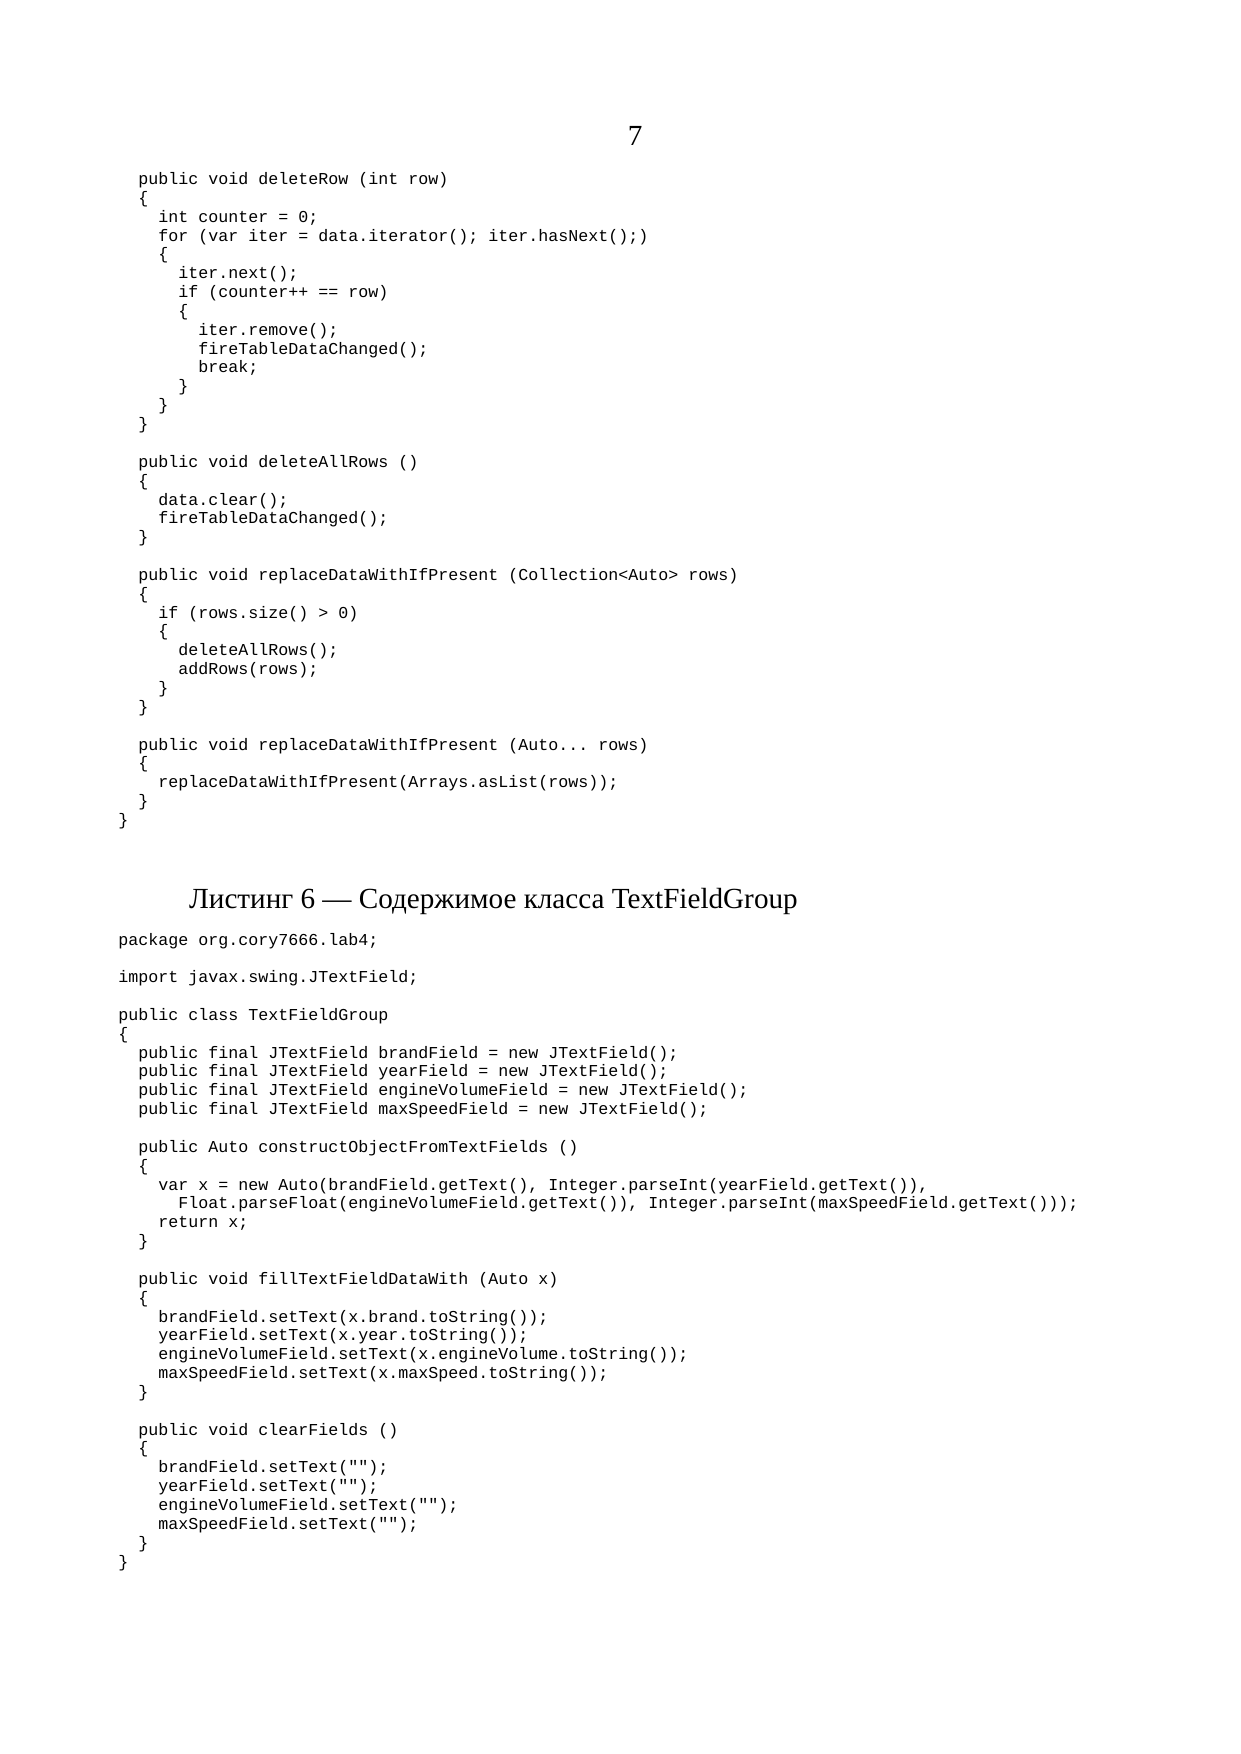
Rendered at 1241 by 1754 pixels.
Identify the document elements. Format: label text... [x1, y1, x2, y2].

text } [118, 1233, 1152, 1252]
text if (counter++ == row) [118, 284, 1152, 302]
text yearField.setText(x.year.toString()); [118, 1327, 1152, 1346]
text { [118, 1289, 1152, 1308]
text public final JTextField brandField = new JTextField(); [118, 1044, 1152, 1063]
text } [118, 679, 1152, 698]
text fireTableDataChanged(); [118, 340, 1152, 359]
text public Auto constructObjectFromTextFields () [118, 1138, 1152, 1157]
text public final JTextField yearField = new JTextField(); [118, 1063, 1152, 1082]
text { [118, 1440, 1152, 1459]
text public void deleteAllRows () [118, 453, 1152, 472]
text { [118, 1157, 1152, 1176]
text { [118, 585, 1152, 604]
text maxSpeedField.setText(x.maxSpeed.toString()); [118, 1365, 1152, 1383]
text var x = new Auto(brandField.getText(), Integer.parseInt(yearField.getText()), [118, 1176, 1152, 1195]
text deleteAllRows(); [118, 642, 1152, 661]
text public final JTextField maxSpeedField = new JTextField(); [118, 1101, 1152, 1119]
text for (var iter = data.iterator(); iter.hasNext();) [118, 227, 1152, 246]
text replaceDataWithIfPresent(Arrays.asList(rows)); [118, 774, 1152, 793]
text return x; [118, 1214, 1152, 1233]
text brandField.setText(""); [118, 1459, 1152, 1478]
text public final JTextField engineVolumeField = new JTextField(); [118, 1082, 1152, 1101]
text engineVolumeField.setText(x.engineVolume.toString()); [118, 1346, 1152, 1365]
text public void replaceDataWithIfPresent (Auto... rows) [118, 736, 1152, 755]
text data.clear(); [118, 491, 1152, 510]
text { [118, 1025, 1152, 1044]
text } [118, 416, 1152, 434]
text public class TextFieldGroup [118, 1006, 1152, 1025]
text addRows(rows); [118, 661, 1152, 679]
text { [118, 755, 1152, 774]
text public void replaceDataWithIfPresent (Collection<Auto> rows) [118, 566, 1152, 585]
text { [118, 623, 1152, 642]
text Float.parseFloat(engineVolumeField.getText()), Integer.parseInt(maxSpeedField.getText())); [118, 1195, 1152, 1214]
text Листинг 6 — Содержимое класса TextFieldGroup [118, 881, 1152, 914]
text } [118, 529, 1152, 548]
text int counter = 0; [118, 208, 1152, 227]
text } [118, 698, 1152, 717]
text iter.next(); [118, 265, 1152, 284]
text break; [118, 359, 1152, 378]
text { [118, 246, 1152, 265]
text import javax.swing.JTextField; [118, 969, 1152, 988]
text } [118, 1383, 1152, 1402]
text } [118, 1534, 1152, 1553]
text if (rows.size() > 0) [118, 604, 1152, 623]
text } [118, 1553, 1152, 1572]
text { [118, 302, 1152, 321]
text maxSpeedField.setText(""); [118, 1516, 1152, 1534]
text public void clearFields () [118, 1421, 1152, 1440]
text } [118, 793, 1152, 812]
text } [118, 378, 1152, 397]
text { [118, 472, 1152, 491]
text { [118, 189, 1152, 208]
text } [118, 812, 1152, 830]
text public void deleteRow (int row) [118, 171, 1152, 189]
text yearField.setText(""); [118, 1478, 1152, 1497]
text } [118, 397, 1152, 416]
text brandField.setText(x.brand.toString()); [118, 1308, 1152, 1327]
text engineVolumeField.setText(""); [118, 1497, 1152, 1516]
text public void fillTextFieldDataWith (Auto x) [118, 1270, 1152, 1289]
text fireTableDataChanged(); [118, 510, 1152, 529]
text iter.remove(); [118, 321, 1152, 340]
text package org.cory7666.lab4; [118, 931, 1152, 950]
